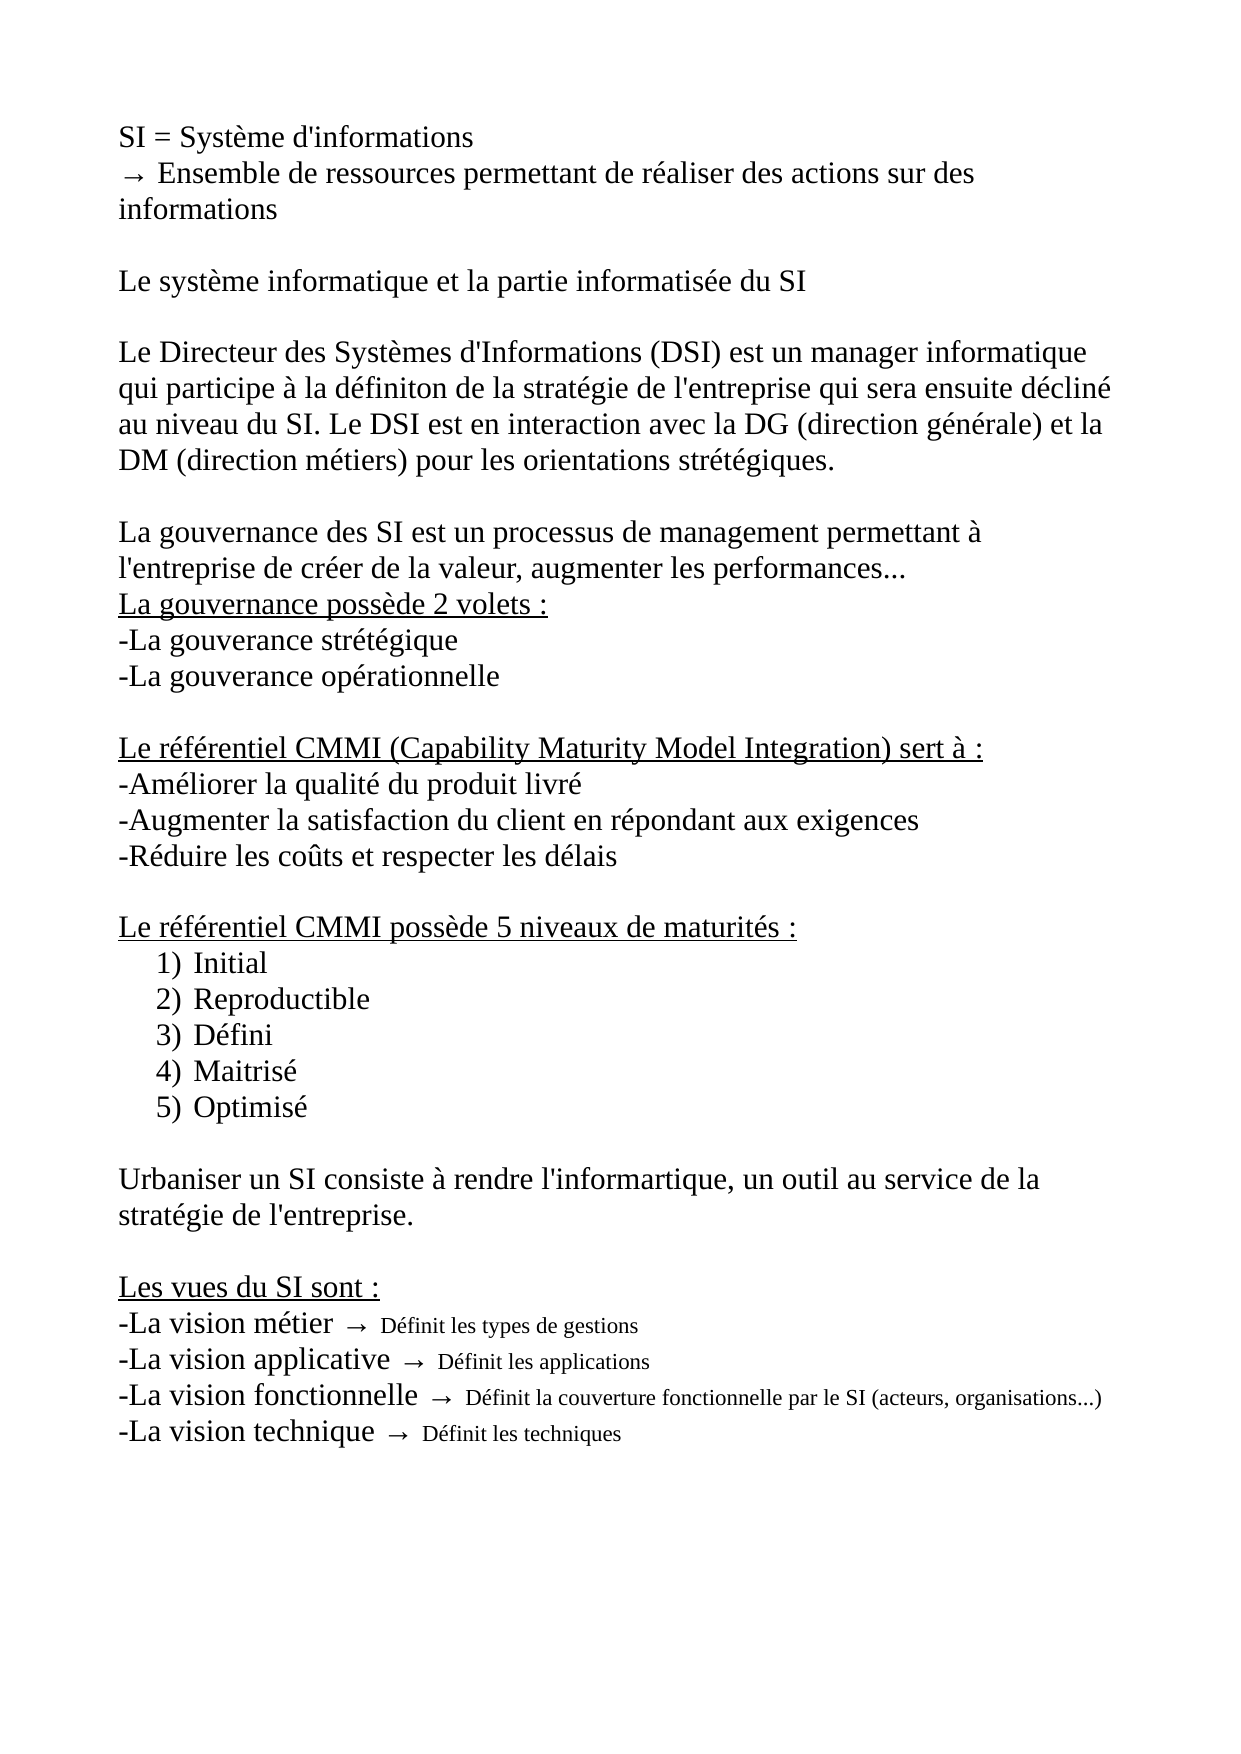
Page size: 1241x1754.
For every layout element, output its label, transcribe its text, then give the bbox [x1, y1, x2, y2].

list Optimisé [156, 1088, 1122, 1124]
text La gouvernance des SI est un processus de management permettant à l'entreprise de créer de la valeur, augmenter les performances... [118, 513, 1122, 585]
text -La vision métier → Définit les types de gestions [118, 1304, 1122, 1340]
text -La vision technique → Définit les techniques [118, 1412, 1122, 1448]
text -La vision fonctionnelle → Définit la couverture fonctionnelle par le SI (acteurs, organisations...) [118, 1376, 1122, 1412]
text Le référentiel CMMI (Capability Maturity Model Integration) sert à : [118, 729, 1122, 765]
list Initial [156, 945, 1122, 981]
text -La gouverance strétégique [118, 621, 1122, 657]
text Le système informatique et la partie informatisée du SI [118, 262, 1122, 298]
list Reproductible [156, 981, 1122, 1017]
text → Ensemble de ressources permettant de réaliser des actions sur des informations [118, 154, 1122, 226]
text -Réduire les coûts et respecter les délais [118, 837, 1122, 873]
list Maitrisé [156, 1052, 1122, 1088]
text Le Directeur des Systèmes d'Informations (DSI) est un manager informatique qui participe à la définiton de la stratégie de l'entreprise qui sera ensuite décliné au niveau du SI. Le DSI est en interaction avec la DG (direction générale) et la DM (direction métiers) pour les orientations strétégiques. [118, 334, 1122, 477]
text La gouvernance possède 2 volets : [118, 585, 1122, 621]
text -La gouverance opérationnelle [118, 657, 1122, 693]
list Défini [156, 1017, 1122, 1052]
text -La vision applicative → Définit les applications [118, 1340, 1122, 1376]
text Le référentiel CMMI possède 5 niveaux de maturités : [118, 909, 1122, 945]
text -Augmenter la satisfaction du client en répondant aux exigences [118, 801, 1122, 837]
text Urbaniser un SI consiste à rendre l'informartique, un outil au service de la stratégie de l'entreprise. [118, 1160, 1122, 1232]
text SI = Système d'informations [118, 118, 1122, 154]
text -Améliorer la qualité du produit livré [118, 765, 1122, 801]
text Les vues du SI sont : [118, 1268, 1122, 1304]
